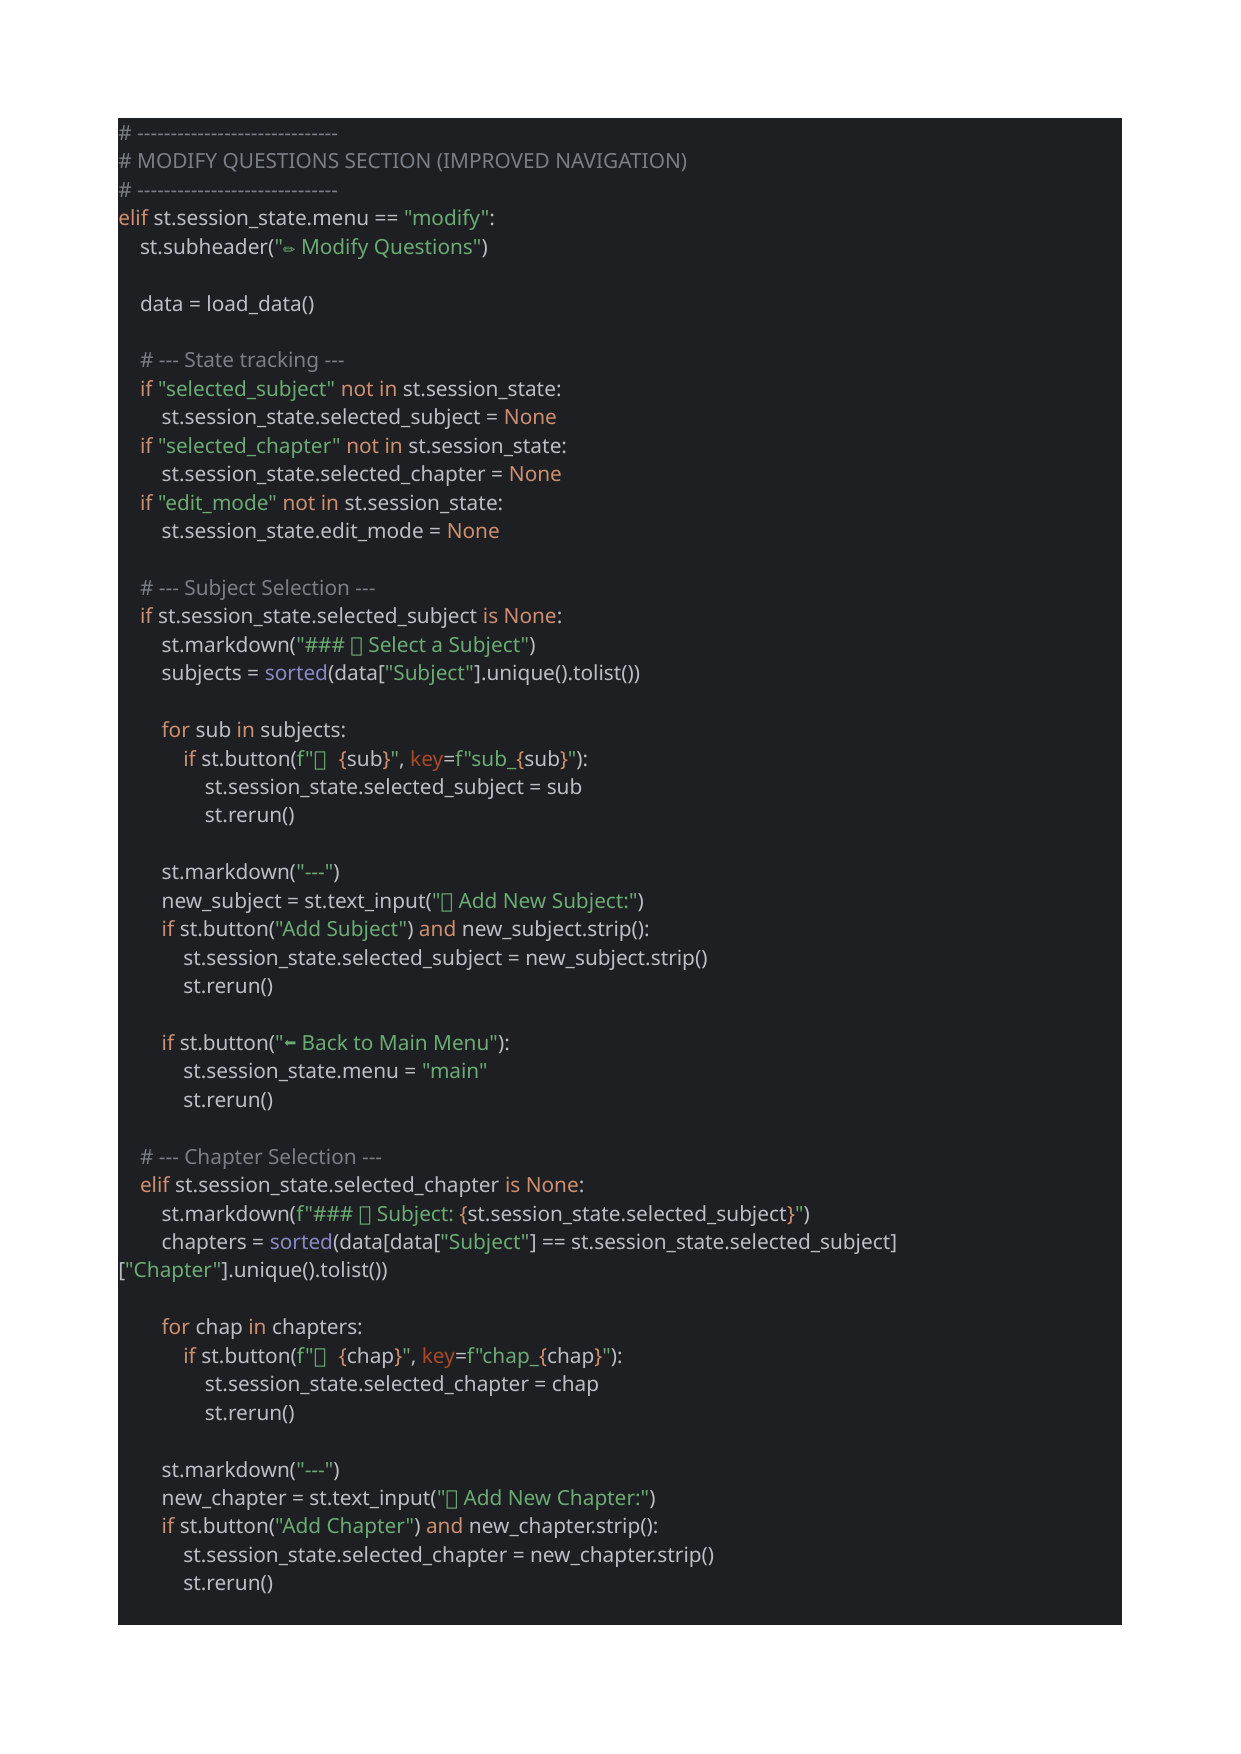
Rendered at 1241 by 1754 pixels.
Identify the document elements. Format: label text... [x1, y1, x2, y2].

text # ------------------------------ # MODIFY QUESTIONS SECTION (IMPROVED NAVIGATION) # ------------------------------ elif st.session_state.menu == "modify": st.subheader("✏️ Modify Questions") data = load_data() # --- State tracking --- if "selected_subject" not in st.session_state: st.session_state.selected_subject = None if "selected_chapter" not in st.session_state: st.session_state.selected_chapter = None if "edit_mode" not in st.session_state: st.session_state.edit_mode = None # --- Subject Selection --- if st.session_state.selected_subject is None: st.markdown("### 📘 Select a Subject") subjects = sorted(data["Subject"].unique().tolist()) for sub in subjects: if st.button(f"📗 {sub}", key=f"sub_{sub}"): st.session_state.selected_subject = sub st.rerun() st.markdown("---") new_subject = st.text_input("➕ Add New Subject:") if st.button("Add Subject") and new_subject.strip(): st.session_state.selected_subject = new_subject.strip() st.rerun() if st.button("⬅️ Back to Main Menu"): st.session_state.menu = "main" st.rerun() # --- Chapter Selection --- elif st.session_state.selected_chapter is None: st.markdown(f"### 📘 Subject: {st.session_state.selected_subject}") chapters = sorted(data[data["Subject"] == st.session_state.selected_subject]["Chapter"].unique().tolist()) for chap in chapters: if st.button(f"📙 {chap}", key=f"chap_{chap}"): st.session_state.selected_chapter = chap st.rerun() st.markdown("---") new_chapter = st.text_input("➕ Add New Chapter:") if st.button("Add Chapter") and new_chapter.strip(): st.session_state.selected_chapter = new_chapter.strip() st.rerun() [118, 118, 1122, 1625]
